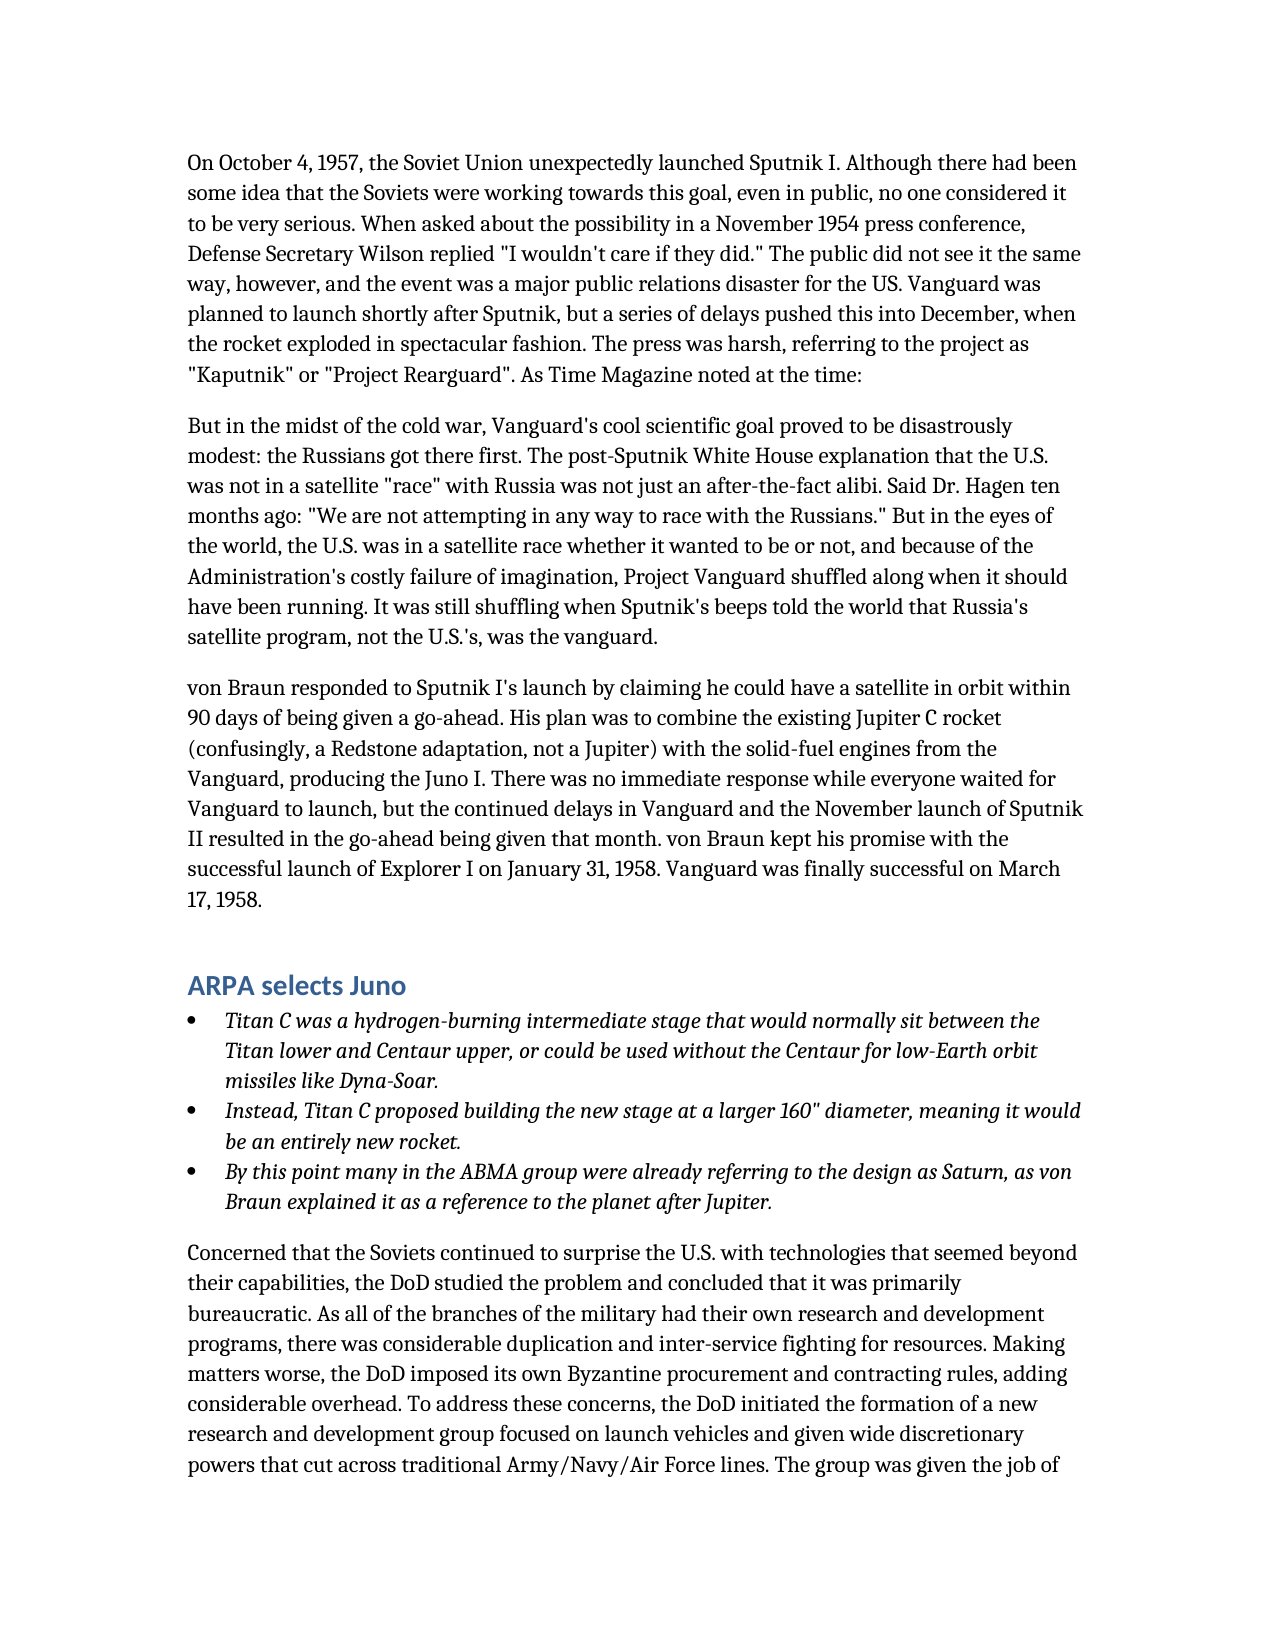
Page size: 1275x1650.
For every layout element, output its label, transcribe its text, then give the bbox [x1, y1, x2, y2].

list Instead, Titan C proposed building the new stage at a larger 160" diameter, meaning it would be an entirely new rocket. [187, 1098, 1087, 1155]
list Titan C was a hydrogen-burning intermediate stage that would normally sit between the Titan lower and Centaur upper, or could be used without the Centaur for low-Earth orbit missiles like Dyna-Soar. [187, 1008, 1087, 1094]
list By this point many in the ABMA group were already referring to the design as Saturn, as von Braun explained it as a reference to the planet after Jupiter. [187, 1159, 1087, 1215]
text Concerned that the Soviets continued to surprise the U.S. with technologies that seemed beyond their capabilities, the DoD studied the problem and concluded that it was primarily bureaucratic. As all of the branches of the military had their own research and development programs, there was considerable duplication and inter-service fighting for resources. Making matters worse, the DoD imposed its own Byzantine procurement and contracting rules, adding considerable overhead. To address these concerns, the DoD initiated the formation of a new research and development group focused on launch vehicles and given wide discretionary powers that cut across traditional Army/Navy/Air Force lines. The group was given the job of [187, 1240, 1087, 1478]
text On October 4, 1957, the Soviet Union unexpectedly launched Sputnik I. Although there had been some idea that the Soviets were working towards this goal, even in public, no one considered it to be very serious. When asked about the possibility in a November 1954 press conference, Defense Secretary Wilson replied "I wouldn't care if they did." The public did not see it the same way, however, and the event was a major public relations disaster for the US. Vanguard was planned to launch shortly after Sputnik, but a series of delays pushed this into December, when the rocket exploded in spectacular fashion. The press was harsh, referring to the project as "Kaputnik" or "Project Rearguard". As Time Magazine noted at the time: [187, 150, 1087, 388]
text von Braun responded to Sputnik I's launch by claiming he could have a satellite in orbit within 90 days of being given a go-ahead. His plan was to combine the existing Jupiter C rocket (confusingly, a Redstone adaptation, not a Jupiter) with the solid-fuel engines from the Vanguard, producing the Juno I. There was no immediate response while everyone waited for Vanguard to launch, but the continued delays in Vanguard and the November launch of Sputnik II resulted in the go-ahead being given that month. von Braun kept his promise with the successful launch of Explorer I on January 31, 1958. Vanguard was finally successful on March 17, 1958. [187, 675, 1087, 913]
text But in the midst of the cold war, Vanguard's cool scientific goal proved to be disastrously modest: the Russians got there first. The post-Sputnik White House explanation that the U.S. was not in a satellite "race" with Russia was not just an after-the-fact alibi. Said Dr. Hagen ten months ago: "We are not attempting in any way to race with the Russians." But in the eyes of the world, the U.S. was in a satellite race whether it wanted to be or not, and because of the Administration's costly failure of imagination, Project Vanguard shuffled along when it should have been running. It was still shuffling when Sputnik's beeps told the world that Russia's satellite program, not the U.S.'s, was the vanguard. [187, 412, 1087, 650]
subtitle ARPA selects Juno [187, 967, 1087, 1002]
